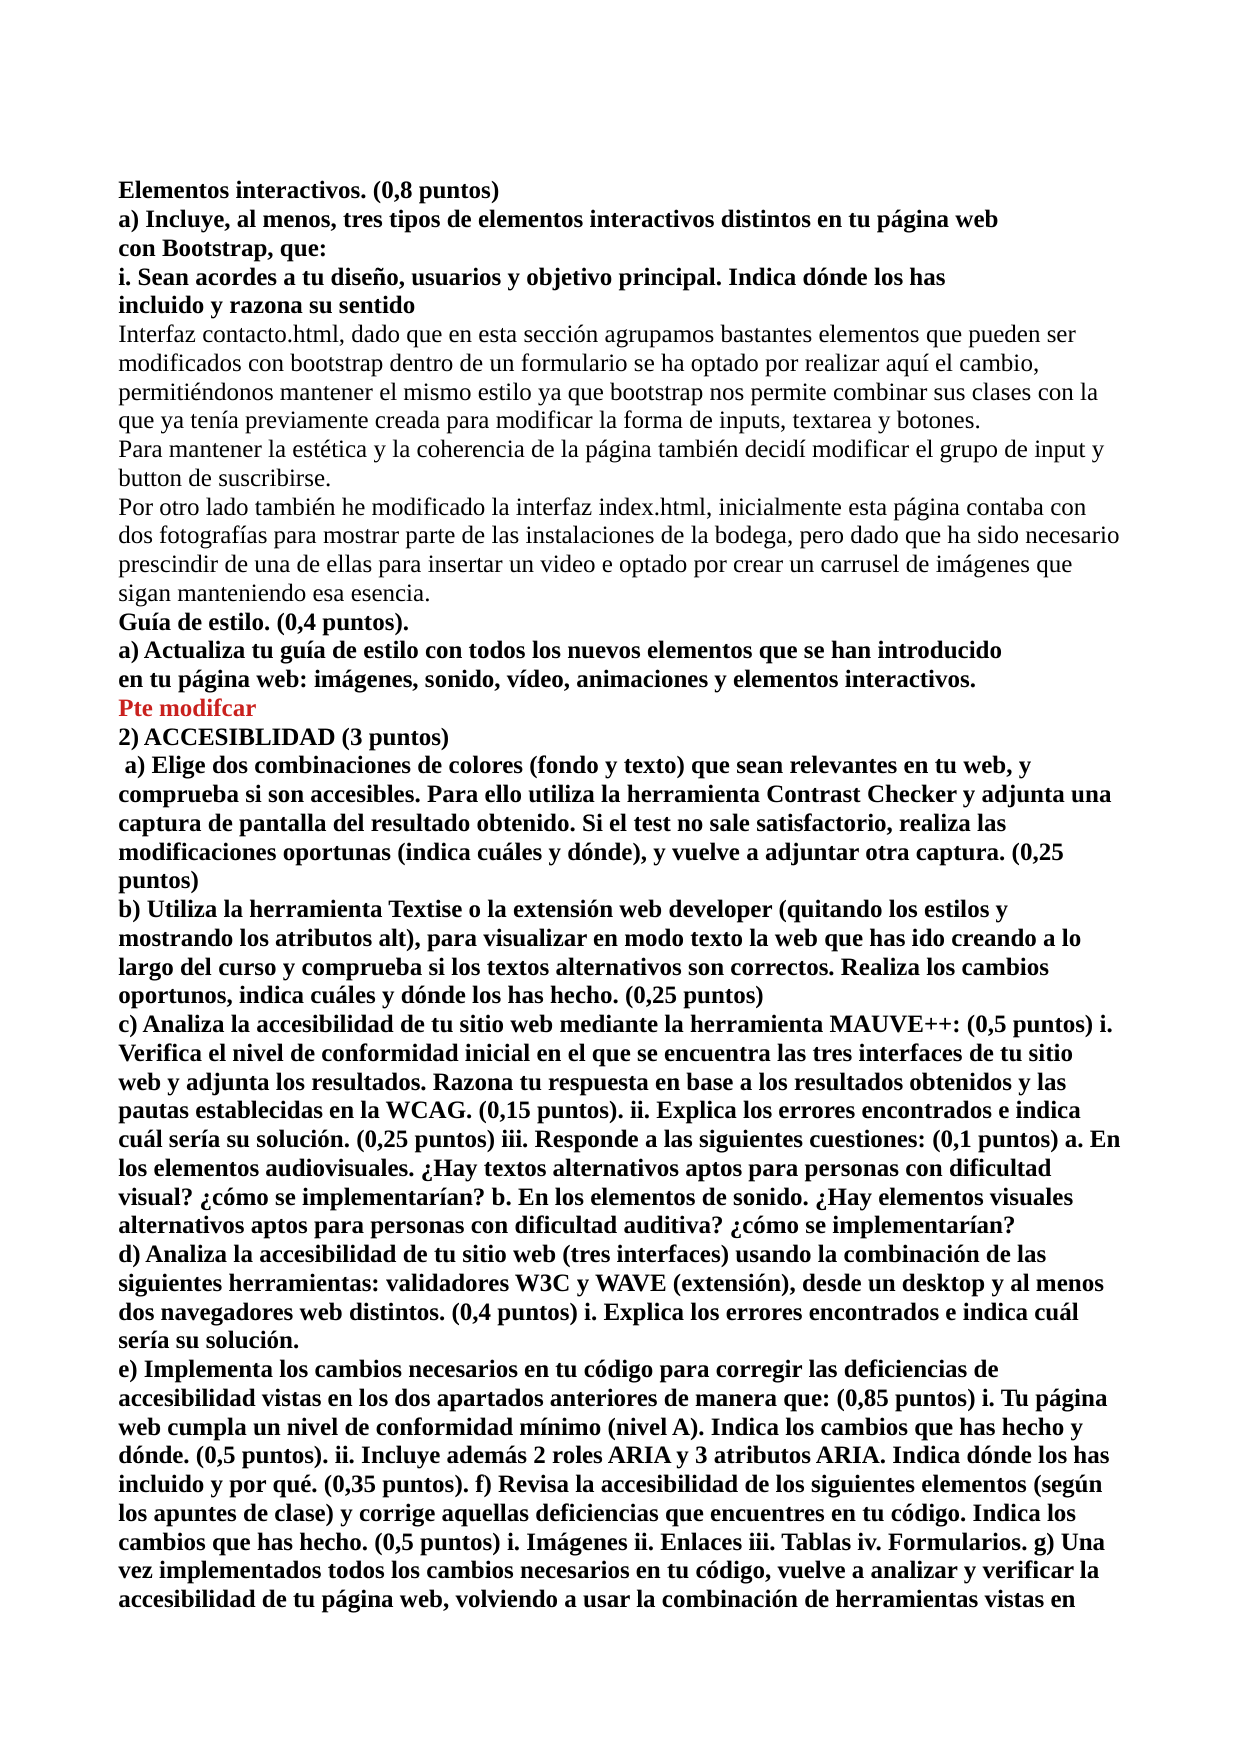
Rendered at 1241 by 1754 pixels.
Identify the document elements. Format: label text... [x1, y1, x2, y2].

text Interfaz contacto.html, dado que en esta sección agrupamos bastantes elementos que pueden ser modificados con bootstrap dentro de un formulario se ha optado por realizar aquí el cambio, permitiéndonos mantener el mismo estilo ya que bootstrap nos permite combinar sus clases con la que ya tenía previamente creada para modificar la forma de inputs, textarea y botones. [118, 319, 1122, 434]
text e) Implementa los cambios necesarios en tu código para corregir las deficiencias de accesibilidad vistas en los dos apartados anteriores de manera que: (0,85 puntos) i. Tu página web cumpla un nivel de conformidad mínimo (nivel A). Indica los cambios que has hecho y dónde. (0,5 puntos). ii. Incluye además 2 roles ARIA y 3 atributos ARIA. Indica dónde los has incluido y por qué. (0,35 puntos). f) Revisa la accesibilidad de los siguientes elementos (según los apuntes de clase) y corrige aquellas deficiencias que encuentres en tu código. Indica los cambios que has hecho. (0,5 puntos) i. Imágenes ii. Enlaces iii. Tablas iv. Formularios. g) Una vez implementados todos los cambios necesarios en tu código, vuelve a analizar y verificar la accesibilidad de tu página web, volviendo a usar la combinación de herramientas vistas en [118, 1354, 1122, 1613]
text c) Analiza la accesibilidad de tu sitio web mediante la herramienta MAUVE++: (0,5 puntos) i. Verifica el nivel de conformidad inicial en el que se encuentra las tres interfaces de tu sitio web y adjunta los resultados. Razona tu respuesta en base a los resultados obtenidos y las pautas establecidas en la WCAG. (0,15 puntos). ii. Explica los errores encontrados e indica cuál sería su solución. (0,25 puntos) iii. Responde a las siguientes cuestiones: (0,1 puntos) a. En los elementos audiovisuales. ¿Hay textos alternativos aptos para personas con dificultad visual? ¿cómo se implementarían? b. En los elementos de sonido. ¿Hay elementos visuales alternativos aptos para personas con dificultad auditiva? ¿cómo se implementarían? [118, 1009, 1122, 1239]
text incluido y razona su sentido [118, 291, 1122, 319]
text a) Actualiza tu guía de estilo con todos los nuevos elementos que se han introducido [118, 636, 1122, 664]
text Guía de estilo. (0,4 puntos). [118, 607, 1122, 636]
text Pte modifcar [118, 693, 1122, 722]
text Elementos interactivos. (0,8 puntos) [118, 176, 1122, 204]
text b) Utiliza la herramienta Textise o la extensión web developer (quitando los estilos y mostrando los atributos alt), para visualizar en modo texto la web que has ido creando a lo largo del curso y comprueba si los textos alternativos son correctos. Realiza los cambios oportunos, indica cuáles y dónde los has hecho. (0,25 puntos) [118, 894, 1122, 1009]
text Por otro lado también he modificado la interfaz index.html, inicialmente esta página contaba con dos fotografías para mostrar parte de las instalaciones de la bodega, pero dado que ha sido necesario prescindir de una de ellas para insertar un video e optado por crear un carrusel de imágenes que sigan manteniendo esa esencia. [118, 492, 1122, 607]
text Para mantener la estética y la coherencia de la página también decidí modificar el grupo de input y button de suscribirse. [118, 434, 1122, 492]
text en tu página web: imágenes, sonido, vídeo, animaciones y elementos interactivos. [118, 664, 1122, 693]
text con Bootstrap, que: [118, 233, 1122, 262]
text i. Sean acordes a tu diseño, usuarios y objetivo principal. Indica dónde los has [118, 262, 1122, 291]
text a) Incluye, al menos, tres tipos de elementos interactivos distintos en tu página web [118, 204, 1122, 233]
text d) Analiza la accesibilidad de tu sitio web (tres interfaces) usando la combinación de las siguientes herramientas: validadores W3C y WAVE (extensión), desde un desktop y al menos dos navegadores web distintos. (0,4 puntos) i. Explica los errores encontrados e indica cuál sería su solución. [118, 1239, 1122, 1354]
text 2) ACCESIBLIDAD (3 puntos) [118, 722, 1122, 751]
text a) Elige dos combinaciones de colores (fondo y texto) que sean relevantes en tu web, y comprueba si son accesibles. Para ello utiliza la herramienta Contrast Checker y adjunta una captura de pantalla del resultado obtenido. Si el test no sale satisfactorio, realiza las modificaciones oportunas (indica cuáles y dónde), y vuelve a adjuntar otra captura. (0,25 puntos) [118, 751, 1122, 894]
